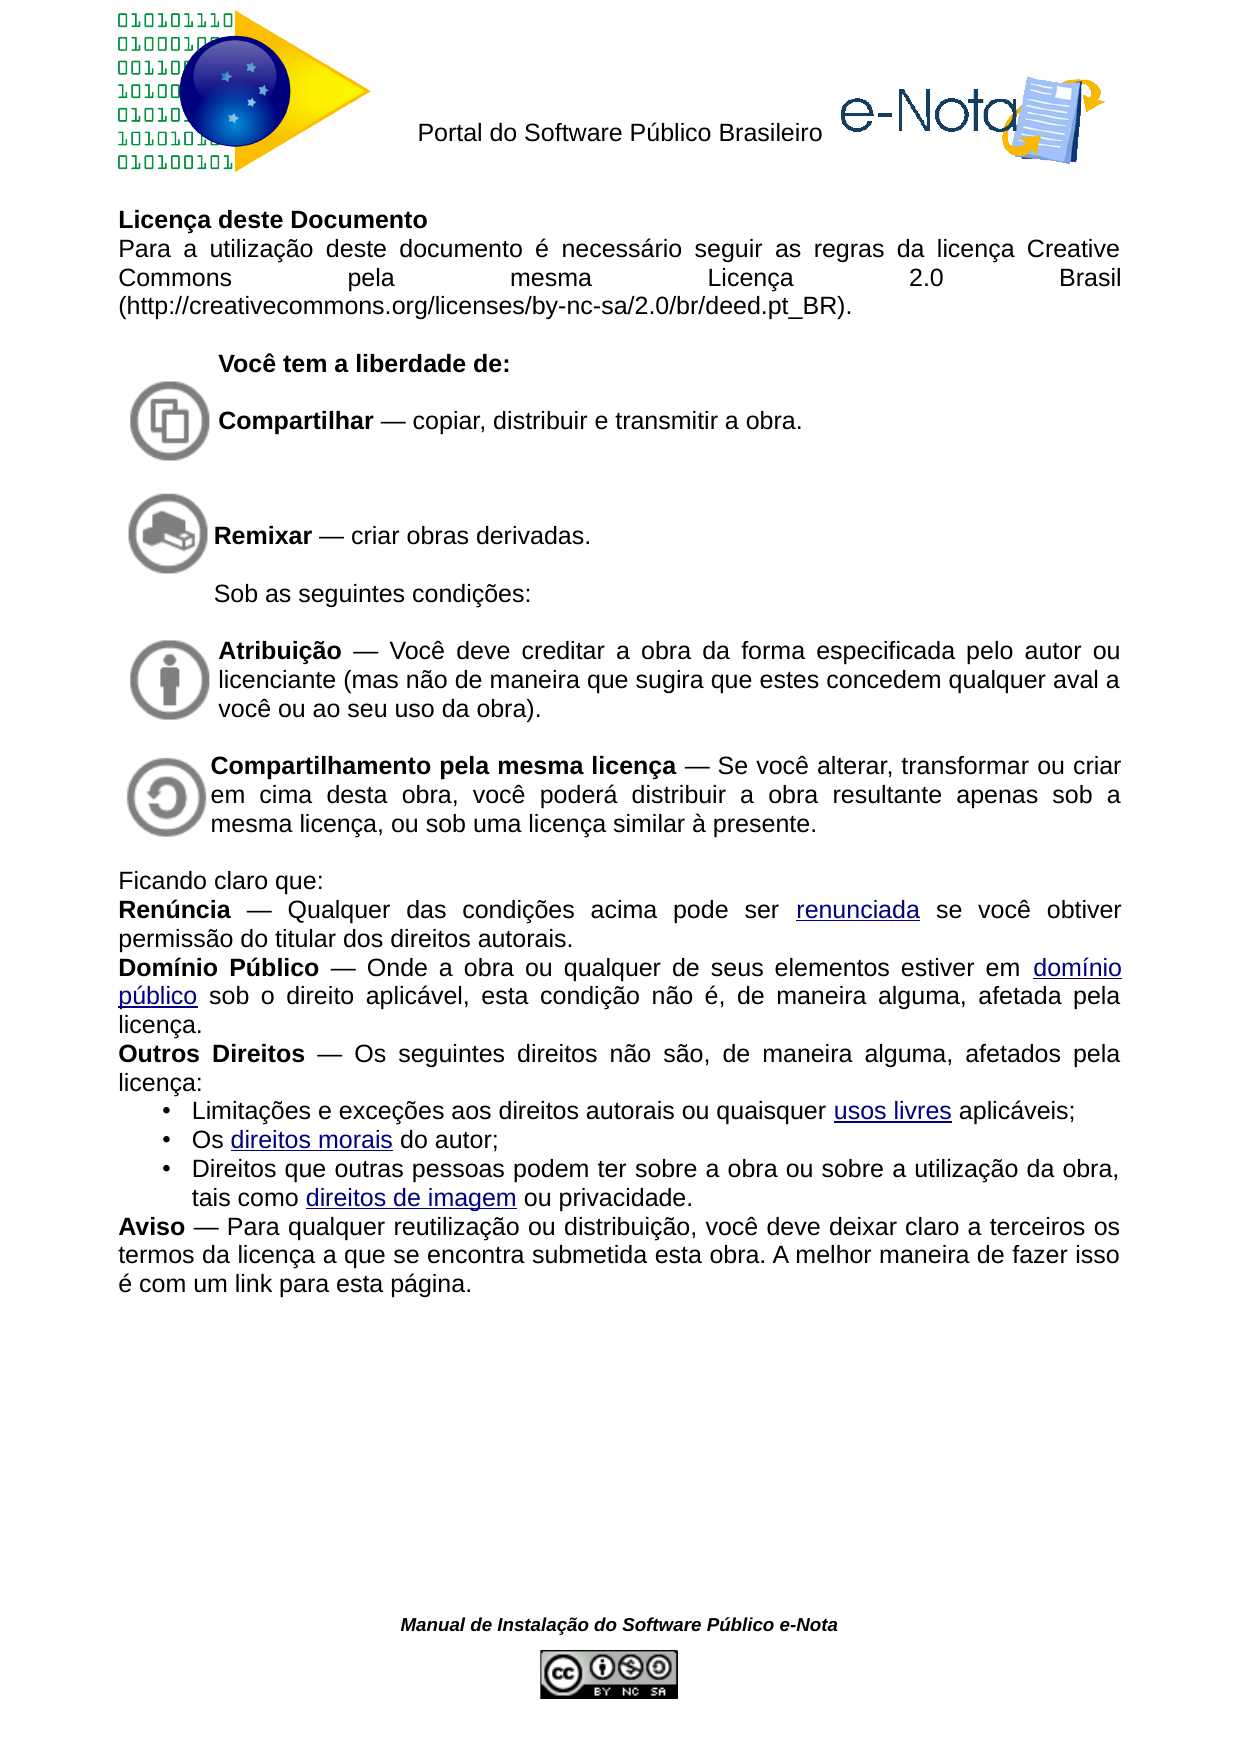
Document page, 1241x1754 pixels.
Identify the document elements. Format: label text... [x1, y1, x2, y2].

list Limitações e exceções aos direitos autorais ou quaisquer usos livres aplicáveis; [162, 1096, 1122, 1125]
list Os direitos morais do autor; [162, 1125, 1122, 1154]
list Direitos que outras pessoas podem ter sobre a obra ou sobre a utilização da obra, tais como direitos de imagem ou privacidade. [162, 1154, 1122, 1212]
subtitle Licença deste Documento [118, 205, 1122, 234]
picture [118, 10, 371, 172]
picture [118, 636, 219, 723]
text Você tem a liberdade de: [118, 349, 1122, 378]
text Atribuição — Você deve creditar a obra da forma especificada pelo autor ou licenciante (mas não de maneira que sugira que estes concedem qualquer aval a você ou ao seu uso da obra). [219, 636, 1122, 723]
text Renúncia — Qualquer das condições acima pode ser renunciada se você obtiver permissão do titular dos direitos autorais. [118, 895, 1122, 953]
picture [832, 69, 1111, 171]
picture [118, 492, 214, 580]
picture [118, 749, 211, 840]
text Compartilhar — copiar, distribuir e transmitir a obra. [219, 406, 1122, 435]
picture [118, 374, 219, 467]
text Compartilhamento pela mesma licença — Se você alterar, transformar ou criar em cima desta obra, você poderá distribuir a obra resultante apenas sob a mesma licença, ou sob uma licença similar à presente. [211, 751, 1122, 838]
text Ficando claro que: [118, 866, 1122, 895]
text Para a utilização deste documento é necessário seguir as regras da licença Creative Commons pela mesma Licença 2.0 Brasil (http://creativecommons.org/licenses/by-nc-sa/2.0/br/deed.pt_BR). [118, 234, 1122, 320]
text Remixar — criar obras derivadas. [214, 521, 1122, 550]
text Sob as seguintes condições: [118, 579, 1122, 608]
picture [540, 1650, 678, 1699]
text Outros Direitos — Os seguintes direitos não são, de maneira alguma, afetados pela licença: [118, 1039, 1122, 1096]
text Domínio Público — Onde a obra ou qualquer de seus elementos estiver em domínio público sob o direito aplicável, esta condição não é, de maneira alguma, afetada pela licença. [118, 953, 1122, 1039]
text Aviso — Para qualquer reutilização ou distribuição, você deve deixar claro a terceiros os termos da licença a que se encontra submetida esta obra. A melhor maneira de fazer isso é com um link para esta página. [118, 1212, 1122, 1298]
